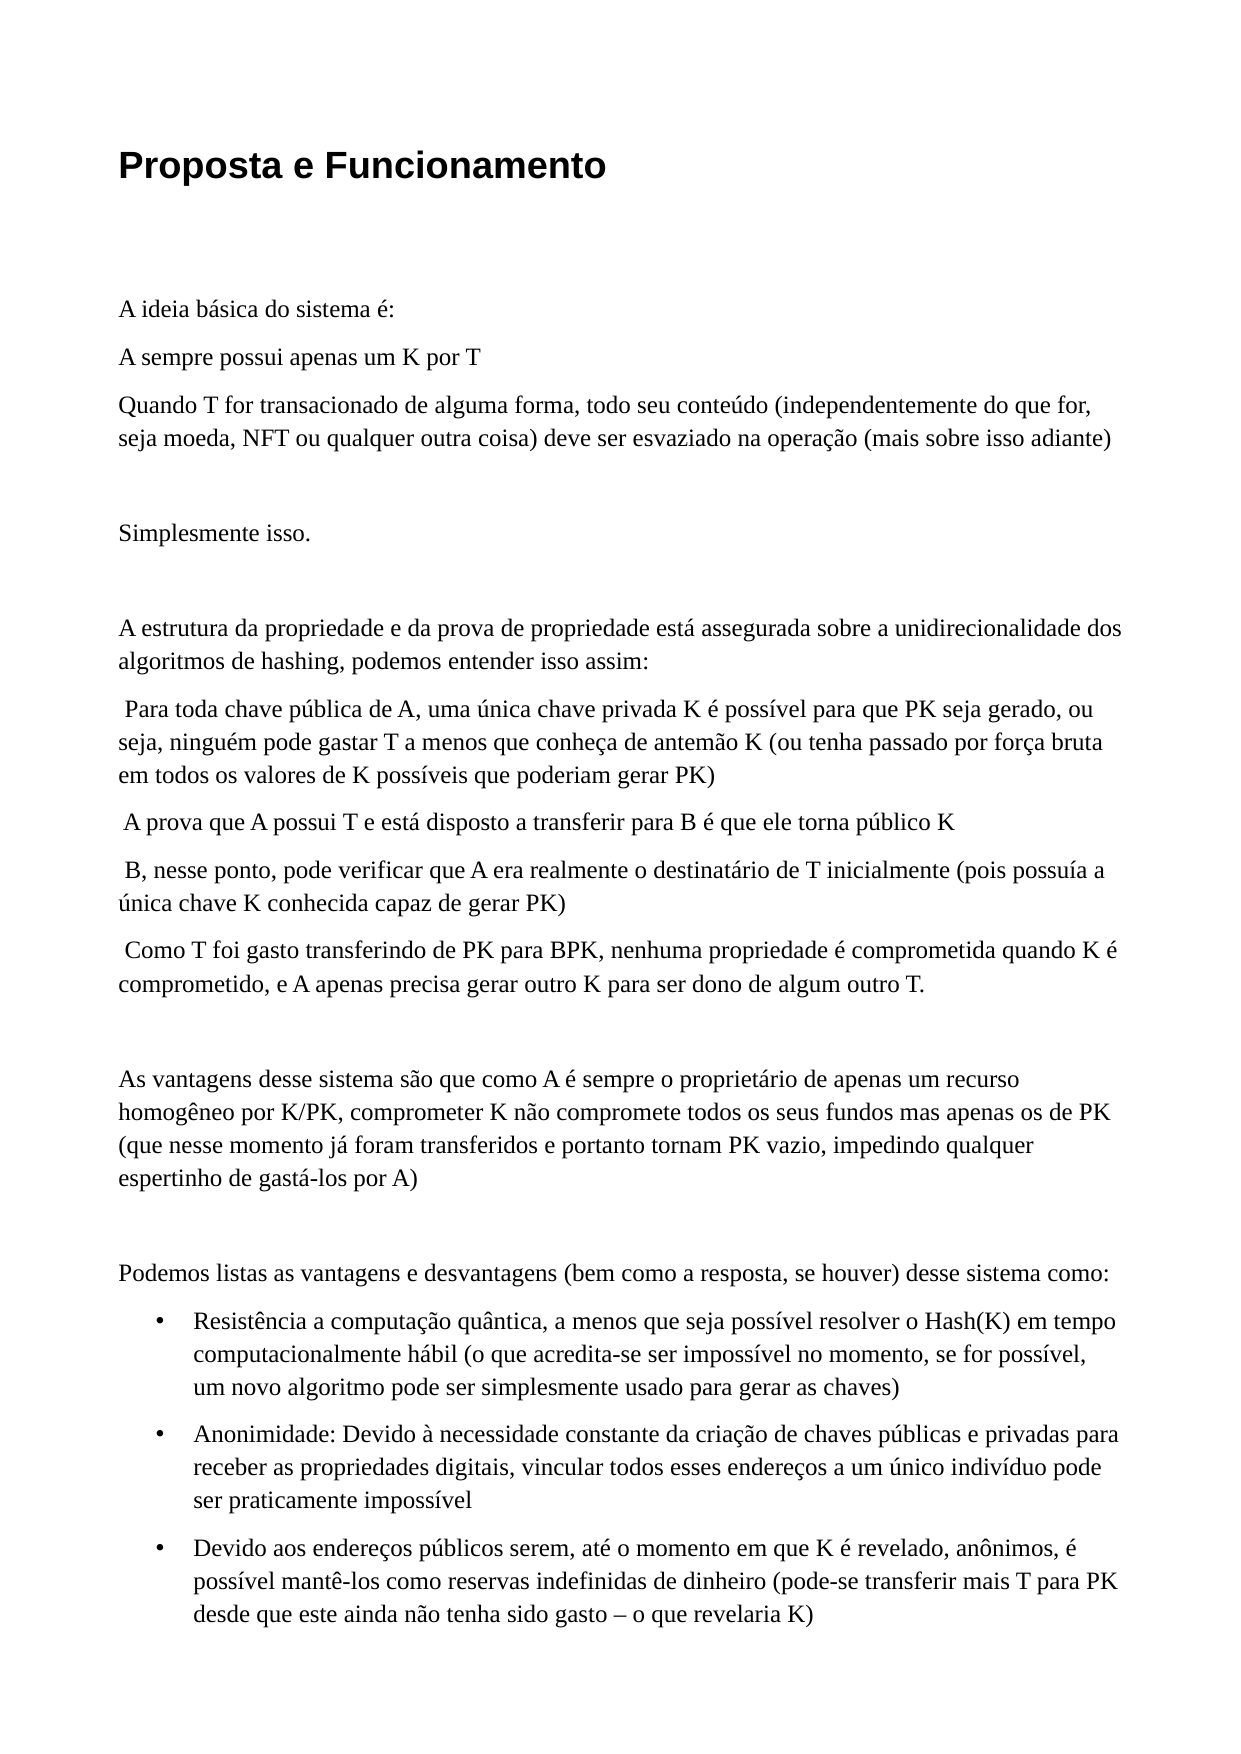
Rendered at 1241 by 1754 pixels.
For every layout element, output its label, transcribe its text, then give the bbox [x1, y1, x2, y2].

list Anonimidade: Devido à necessidade constante da criação de chaves públicas e privadas para receber as propriedades digitais, vincular todos esses endereços a um único indivíduo pode ser praticamente impossível [156, 1419, 1122, 1514]
text B, nesse ponto, pode verificar que A era realmente o destinatário de T inicialmente (pois possuía a única chave K conhecida capaz de gerar PK) [118, 855, 1122, 917]
list Devido aos endereços públicos serem, até o momento em que K é revelado, anônimos, é possível mantê-los como reservas indefinidas de dinheiro (pode-se transferir mais T para PK desde que este ainda não tenha sido gasto – o que revelaria K) [156, 1533, 1122, 1628]
text Como T foi gasto transferindo de PK para BPK, nenhuma propriedade é comprometida quando K é comprometido, e A apenas precisa gerar outro K para ser dono de algum outro T. [118, 936, 1122, 997]
text A estrutura da propriedade e da prova de propriedade está assegurada sobre a unidirecionalidade dos algoritmos de hashing, podemos entender isso assim: [118, 613, 1122, 675]
text A sempre possui apenas um K por T [118, 342, 1122, 371]
text As vantagens desse sistema são que como A é sempre o proprietário de apenas um recurso homogêneo por K/PK, comprometer K não compromete todos os seus fundos mas apenas os de PK (que nesse momento já foram transferidos e portanto tornam PK vazio, impedindo qualquer espertinho de gastá-los por A) [118, 1064, 1122, 1192]
text Para toda chave pública de A, uma única chave privada K é possível para que PK seja gerado, ou seja, ninguém pode gastar T a menos que conheça de antemão K (ou tenha passado por força bruta em todos os valores de K possíveis que poderiam gerar PK) [118, 694, 1122, 788]
list Resistência a computação quântica, a menos que seja possível resolver o Hash(K) em tempo computacionalmente hábil (o que acredita-se ser impossível no momento, se for possível, um novo algoritmo pode ser simplesmente usado para gerar as chaves) [156, 1306, 1122, 1401]
text A ideia básica do sistema é: [118, 294, 1122, 323]
text Podemos listas as vantagens e desvantagens (bem como a resposta, se houver) desse sistema como: [118, 1258, 1122, 1287]
text Simplesmente isso. [118, 518, 1122, 547]
text Quando T for transacionado de alguma forma, todo seu conteúdo (independentemente do que for, seja moeda, NFT ou qualquer outra coisa) deve ser esvaziado na operação (mais sobre isso adiante) [118, 390, 1122, 451]
text A prova que A possui T e está disposto a transferir para B é que ele torna público K [118, 807, 1122, 836]
subtitle Proposta e Funcionamento [118, 143, 1122, 187]
